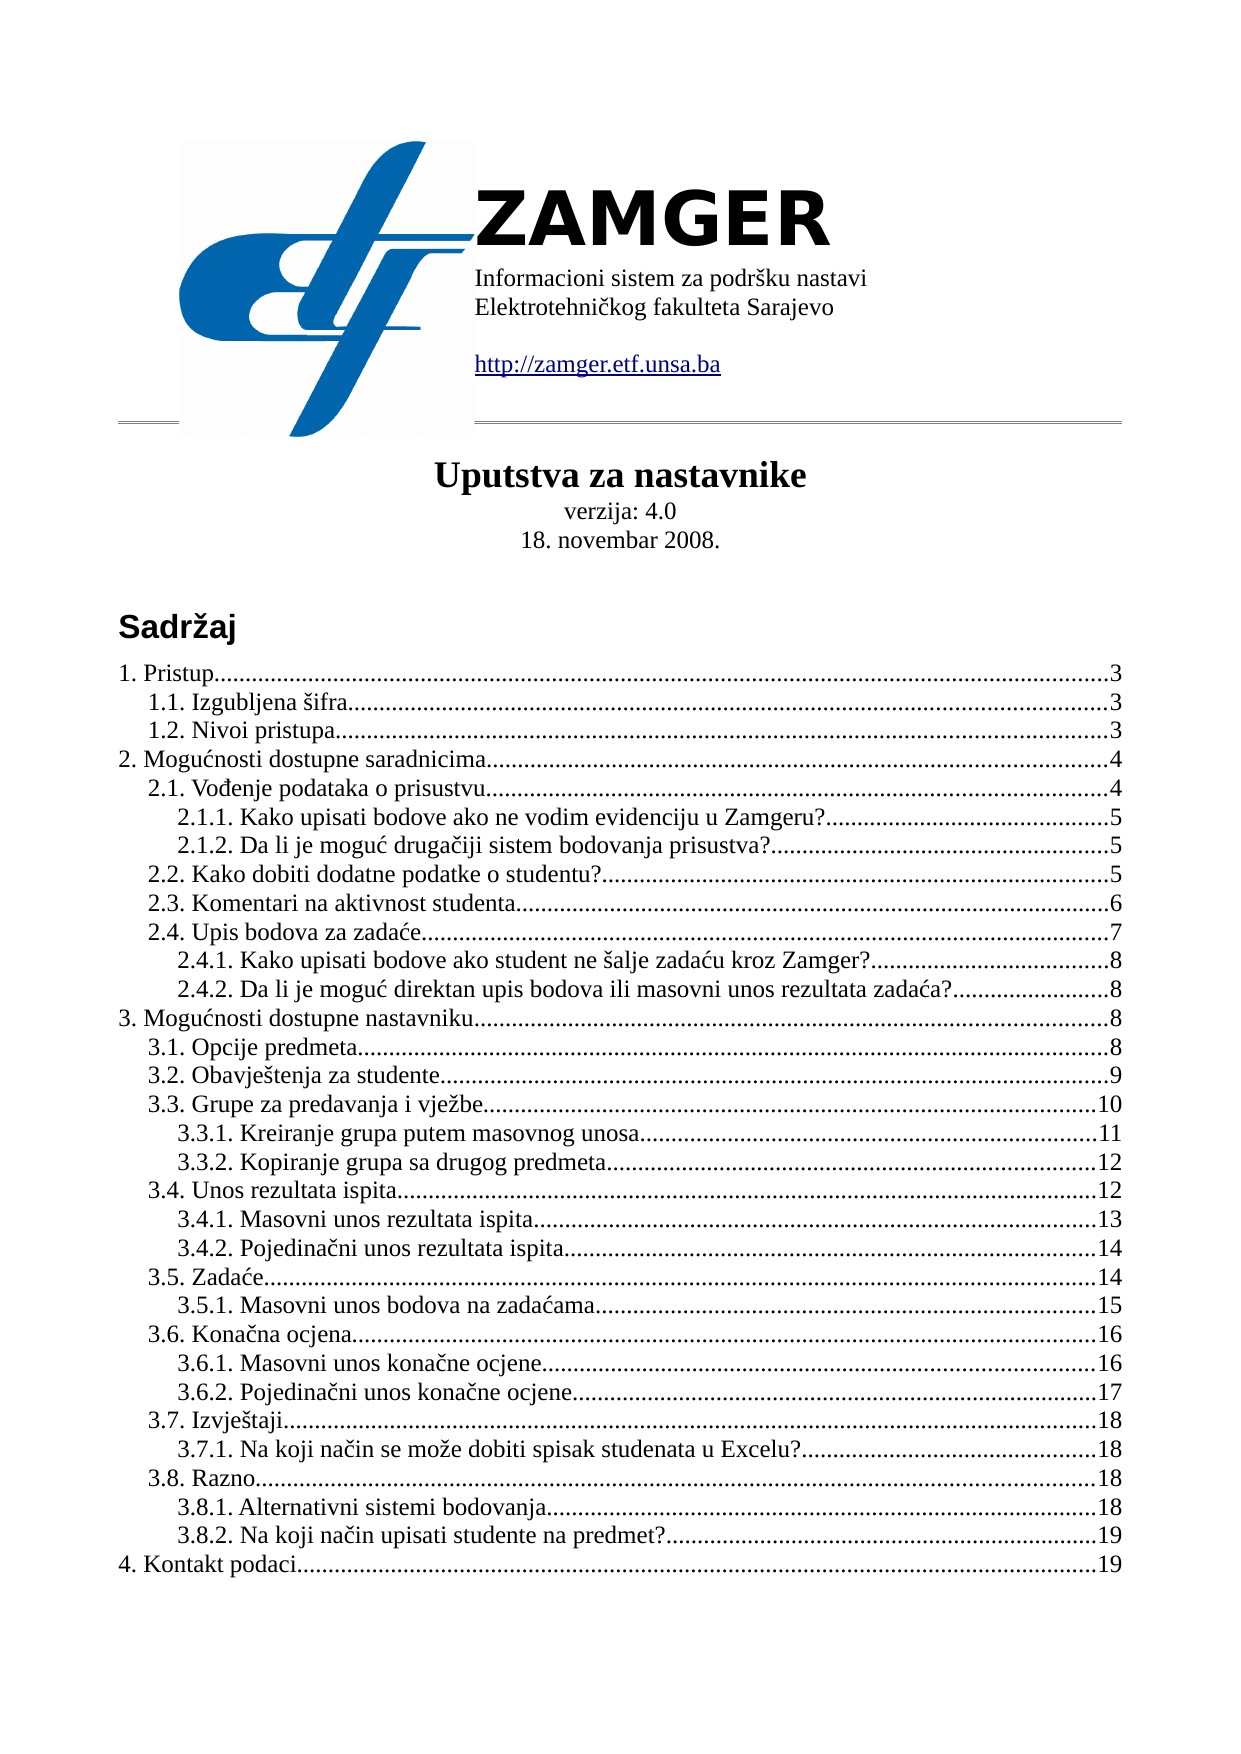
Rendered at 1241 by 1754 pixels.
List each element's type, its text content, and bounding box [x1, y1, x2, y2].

text 3.2. Obavještenja za studente 9 [148, 1061, 1122, 1089]
text 4. Kontakt podaci 19 [118, 1549, 1122, 1578]
text [118, 176, 179, 263]
text [118, 292, 179, 320]
text 2.2. Kako dobiti dodatne podatke o studentu? 5 [148, 859, 1122, 888]
text 3.8. Razno 18 [148, 1463, 1122, 1492]
text 2.3. Komentari na aktivnost studenta 6 [148, 888, 1122, 917]
text Uputstva za nastavnike [118, 453, 1122, 496]
text 1.1. Izgubljena šifra 3 [148, 687, 1122, 716]
text 3.3. Grupe za predavanja i vježbe 10 [148, 1089, 1122, 1118]
text [118, 349, 179, 378]
text 3.4. Unos rezultata ispita 12 [148, 1176, 1122, 1204]
text 2.4. Upis bodova za zadaće 7 [148, 917, 1122, 946]
text verzija: 4.0 [118, 496, 1122, 525]
text 3.7.1. Na koji način se može dobiti spisak studenata u Excelu? 18 [177, 1434, 1122, 1463]
text 2. Mogućnosti dostupne saradnicima 4 [118, 744, 1122, 773]
text 2.4.1. Kako upisati bodove ako student ne šalje zadaću kroz Zamger? 8 [177, 946, 1122, 974]
text 2.1.2. Da li je moguć drugačiji sistem bodovanja prisustva? 5 [177, 831, 1122, 859]
text 3.6.1. Masovni unos konačne ocjene 16 [177, 1348, 1122, 1377]
text 3.3.2. Kopiranje grupa sa drugog predmeta 12 [177, 1147, 1122, 1176]
text 3.8.1. Alternativni sistemi bodovanja 18 [177, 1492, 1122, 1521]
text 3.5. Zadaće 14 [148, 1262, 1122, 1291]
text 3. Mogućnosti dostupne nastavniku 8 [118, 1003, 1122, 1032]
text 3.3.1. Kreiranje grupa putem masovnog unosa 11 [177, 1118, 1122, 1147]
text 2.1. Vođenje podataka o prisustvu 4 [148, 773, 1122, 802]
text 3.1. Opcije predmeta 8 [148, 1032, 1122, 1061]
picture [179, 141, 475, 437]
text 3.4.1. Masovni unos rezultata ispita 13 [177, 1204, 1122, 1233]
text 3.6. Konačna ocjena 16 [148, 1319, 1122, 1348]
text 1. Pristup 3 [118, 658, 1122, 687]
text 18. novembar 2008. [118, 525, 1122, 553]
text 3.8.2. Na koji način upisati studente na predmet? 19 [177, 1521, 1122, 1549]
text 3.7. Izvještaji 18 [148, 1406, 1122, 1434]
text [118, 263, 179, 292]
text 3.6.2. Pojedinačni unos konačne ocjene 17 [177, 1377, 1122, 1406]
text http://zamger.etf.unsa.ba [475, 349, 1122, 378]
text Informacioni sistem za podršku nastavi [475, 263, 1122, 292]
subtitle Sadržaj [118, 607, 1122, 646]
text ZAMGER [475, 176, 1122, 263]
text 2.1.1. Kako upisati bodove ako ne vodim evidenciju u Zamgeru? 5 [177, 802, 1122, 831]
text 1.2. Nivoi pristupa 3 [148, 716, 1122, 744]
text 2.4.2. Da li je moguć direktan upis bodova ili masovni unos rezultata zadaća? 8 [177, 974, 1122, 1003]
text 3.4.2. Pojedinačni unos rezultata ispita 14 [177, 1233, 1122, 1262]
text 3.5.1. Masovni unos bodova na zadaćama 15 [177, 1291, 1122, 1319]
text Elektrotehničkog fakulteta Sarajevo [475, 292, 1122, 320]
